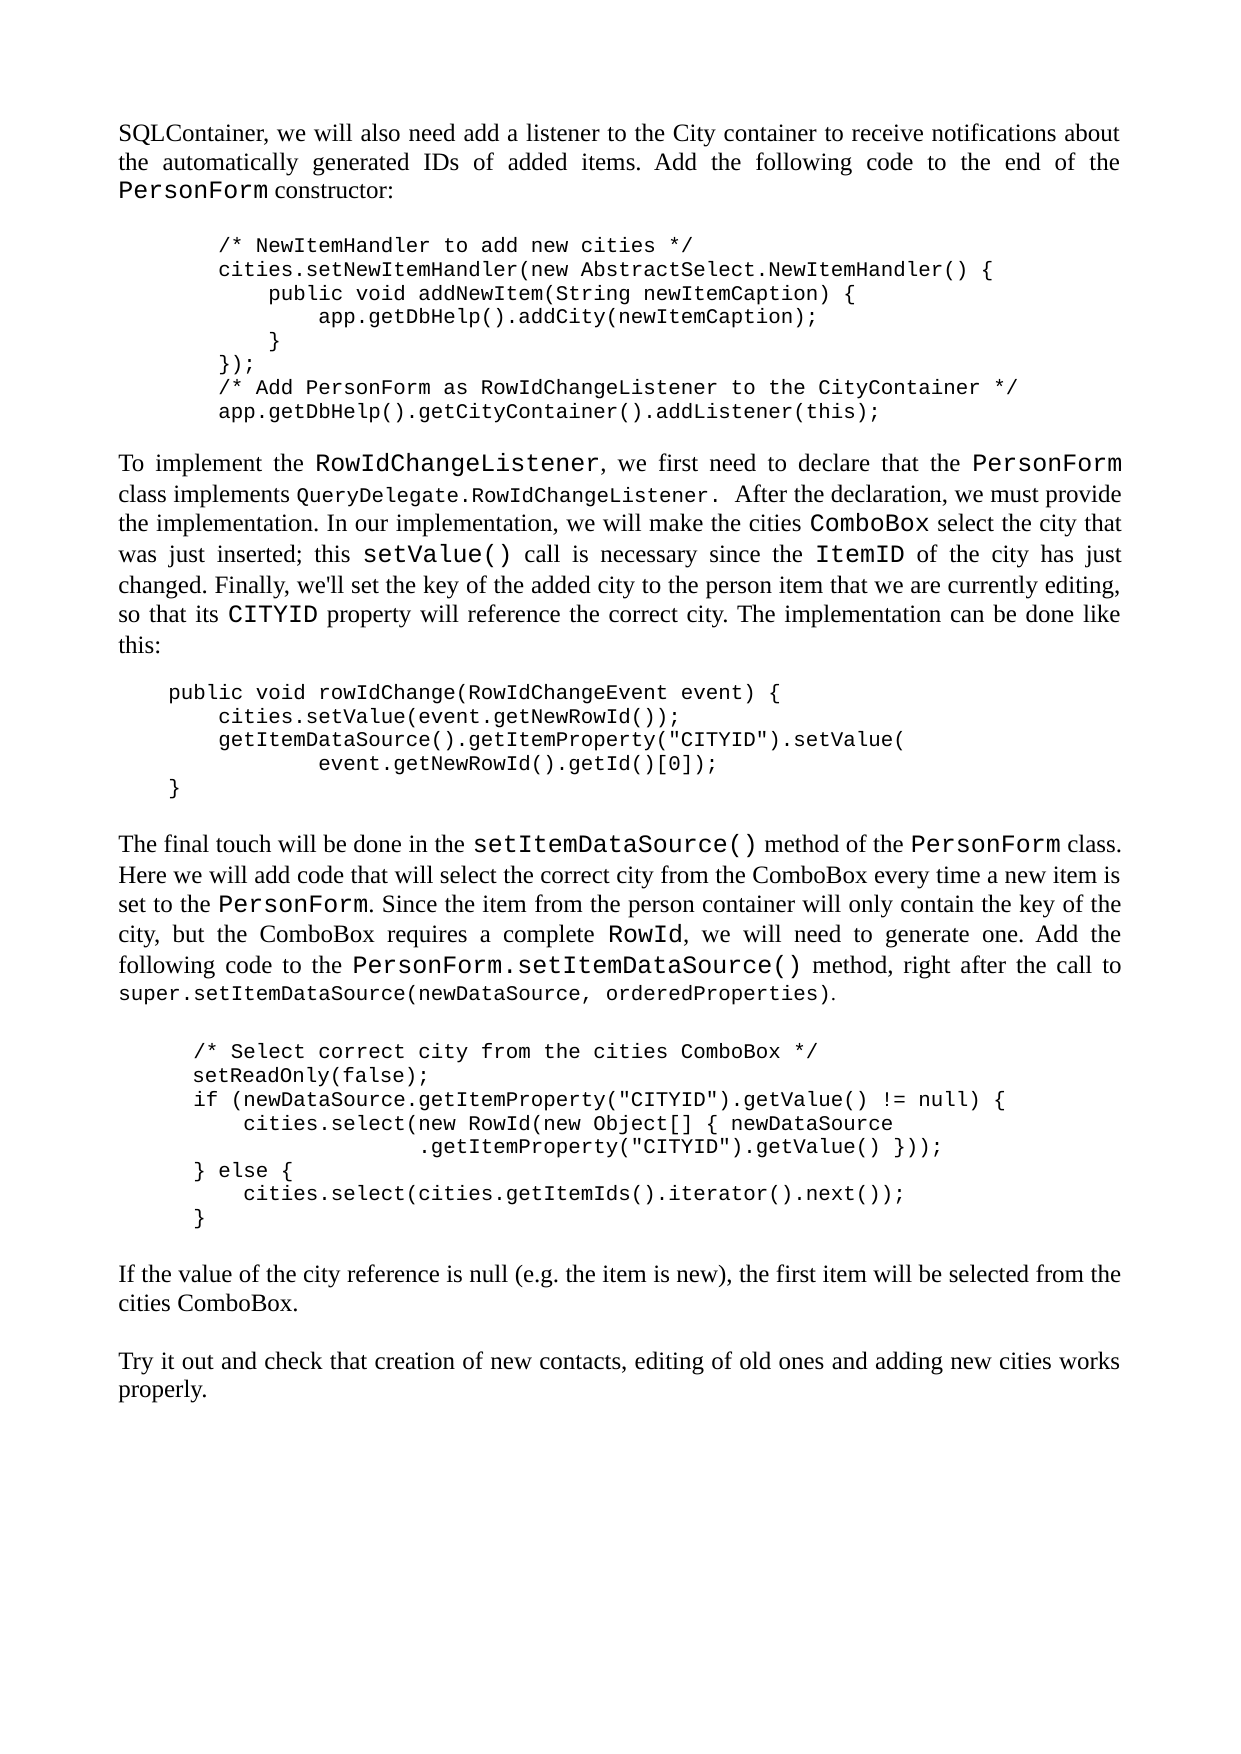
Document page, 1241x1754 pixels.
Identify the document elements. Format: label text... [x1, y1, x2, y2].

text /* NewItemHandler to add new cities */ [118, 235, 1122, 259]
text If the value of the city reference is null (e.g. the item is new), the first item will be selected from the cities ComboBox. [118, 1259, 1122, 1317]
text .getItemProperty("CITYID").getValue() })); [118, 1136, 1122, 1160]
text cities.select(cities.getItemIds().iterator().next()); [118, 1183, 1122, 1207]
text The final touch will be done in the setItemDataSource() method of the PersonForm class. Here we will add code that will select the correct city from the ComboBox every time a new item is set to the PersonForm. Since the item from the person container will only contain the key of the city, but the ComboBox requires a complete RowId, we will need to generate one. Add the following code to the PersonForm.setItemDataSource() method, right after the call to super.setItemDataSource(newDataSource, orderedProperties). [118, 829, 1122, 1007]
text /* Select correct city from the cities ComboBox */ [118, 1036, 1122, 1065]
text app.getDbHelp().getCityContainer().addListener(this); [118, 401, 1122, 424]
text } [118, 777, 1122, 800]
text public void addNewItem(String newItemCaption) { [118, 282, 1122, 306]
text }); [118, 353, 1122, 377]
text To implement the RowIdChangeListener, we first need to declare that the PersonForm class implements QueryDelegate.RowIdChangeListener. After the declaration, we must provide the implementation. In our implementation, we will make the cities ComboBox select the city that was just inserted; this setValue() call is necessary since the ItemID of the city has just changed. Finally, we'll set the key of the added city to the person item that we are currently editing, so that its CITYID property will reference the correct city. The implementation can be done like this: [118, 448, 1122, 658]
text getItemDataSource().getItemProperty("CITYID").setValue( [118, 729, 1122, 753]
text /* Add PersonForm as RowIdChangeListener to the CityContainer */ [118, 377, 1122, 401]
text Try it out and check that creation of new contacts, editing of old ones and adding new cities works properly. [118, 1346, 1122, 1403]
text cities.setNewItemHandler(new AbstractSelect.NewItemHandler() { [118, 259, 1122, 282]
text } [118, 1207, 1122, 1231]
text cities.setValue(event.getNewRowId()); [118, 706, 1122, 729]
text cities.select(new RowId(new Object[] { newDataSource [118, 1112, 1122, 1136]
text } else { [118, 1160, 1122, 1183]
text } [118, 330, 1122, 353]
text event.getNewRowId().getId()[0]); [118, 753, 1122, 777]
text if (newDataSource.getItemProperty("CITYID").getValue() != null) { [118, 1089, 1122, 1112]
text setReadOnly(false); [118, 1065, 1122, 1089]
text app.getDbHelp().addCity(newItemCaption); [118, 306, 1122, 330]
text public void rowIdChange(RowIdChangeEvent event) { [118, 682, 1122, 706]
text SQLContainer, we will also need add a listener to the City container to receive notifications about the automatically generated IDs of added items. Add the following code to the end of the PersonForm constructor: [118, 118, 1122, 206]
